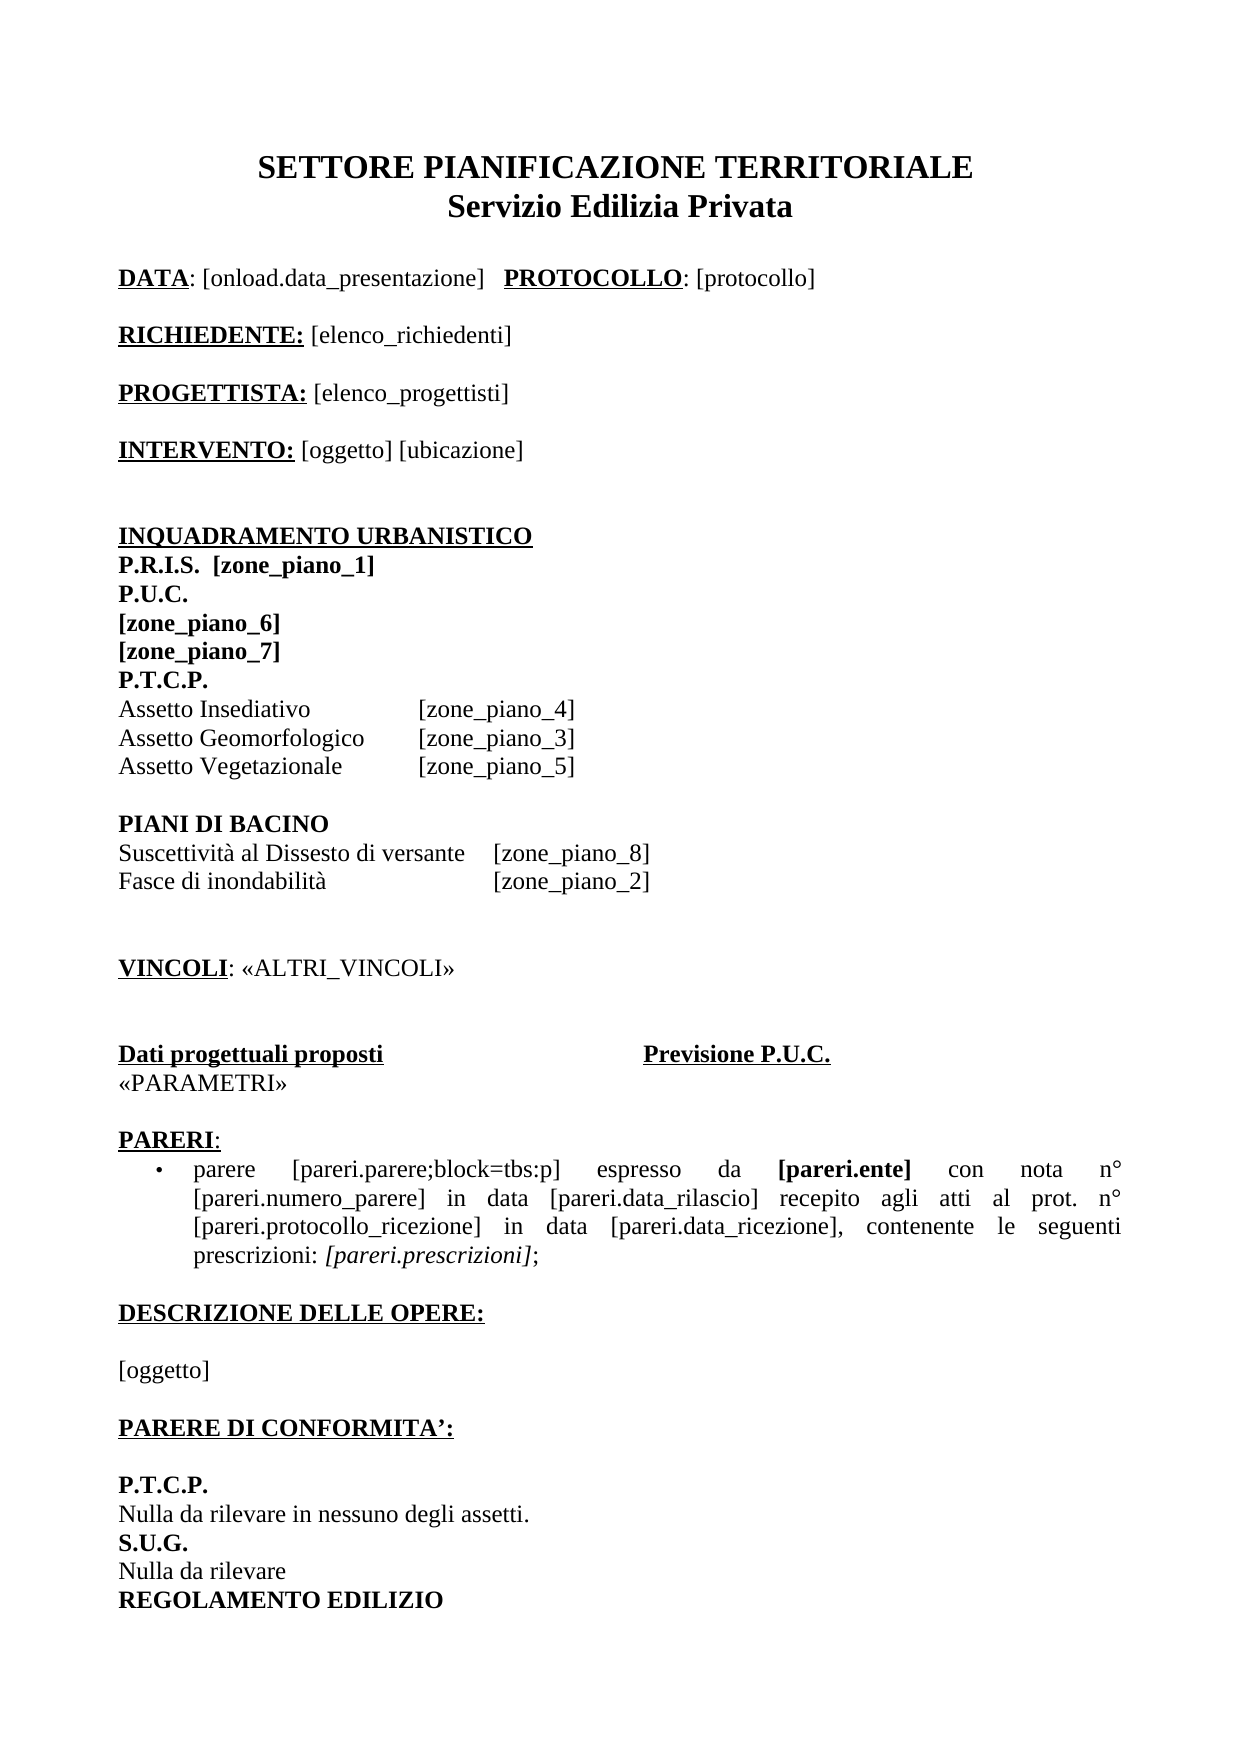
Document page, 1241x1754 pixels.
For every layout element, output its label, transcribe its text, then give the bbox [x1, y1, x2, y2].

text INTERVENTO: [oggetto] [ubicazione] [118, 435, 1122, 464]
text Assetto Insediativo [zone_piano_4] [118, 694, 1122, 723]
text INQUADRAMENTO URBANISTICO [118, 521, 1122, 550]
text [oggetto] [118, 1355, 1122, 1384]
text PIANI DI BACINO [118, 809, 1122, 838]
text Dati progettuali proposti Previsione P.U.C. [118, 1039, 1122, 1068]
text DESCRIZIONE DELLE OPERE: [118, 1298, 1122, 1326]
text S.U.G. [118, 1528, 1122, 1556]
text P.R.I.S. [zone_piano_1] [118, 550, 1122, 579]
text PARERE DI CONFORMITA’: [118, 1413, 1122, 1441]
text REGOLAMENTO EDILIZIO [118, 1585, 1122, 1614]
text PROGETTISTA: [elenco_progettisti] [118, 378, 1122, 406]
text [zone_piano_7] [118, 636, 1122, 665]
text Nulla da rilevare in nessuno degli assetti. [118, 1499, 1122, 1528]
text Suscettività al Dissesto di versante [zone_piano_8] [118, 838, 1122, 866]
text P.T.C.P. [118, 665, 1122, 694]
text Fasce di inondabilità [zone_piano_2] [118, 866, 1122, 895]
text Assetto Geomorfologico [zone_piano_3] [118, 723, 1122, 751]
text Assetto Vegetazionale [zone_piano_5] [118, 751, 1122, 780]
text «PARAMETRI» [118, 1068, 1122, 1096]
text PARERI: [118, 1125, 1122, 1154]
text Servizio Edilizia Privata [118, 186, 1122, 224]
text P.U.C. [118, 579, 1122, 608]
text RICHIEDENTE: [elenco_richiedenti] [118, 320, 1122, 349]
list parere [pareri.parere;block=tbs:p] espresso da [pareri.ente] con nota n° [pareri.numero_parere] in data [pareri.data_rilascio] recepito agli atti al prot. n° [pareri.protocollo_ricezione] in data [pareri.data_ricezione], contenente le seguenti prescrizioni: [pareri.prescrizioni]; [156, 1154, 1122, 1269]
text Nulla da rilevare [118, 1556, 1122, 1585]
text [zone_piano_6] [118, 608, 1122, 636]
text DATA: [onload.data_presentazione] PROTOCOLLO: [protocollo] [118, 263, 1122, 291]
text P.T.C.P. [118, 1470, 1122, 1499]
text VINCOLI: «ALTRI_VINCOLI» [118, 953, 1122, 981]
text SETTORE PIANIFICAZIONE TERRITORIALE [118, 148, 1122, 186]
